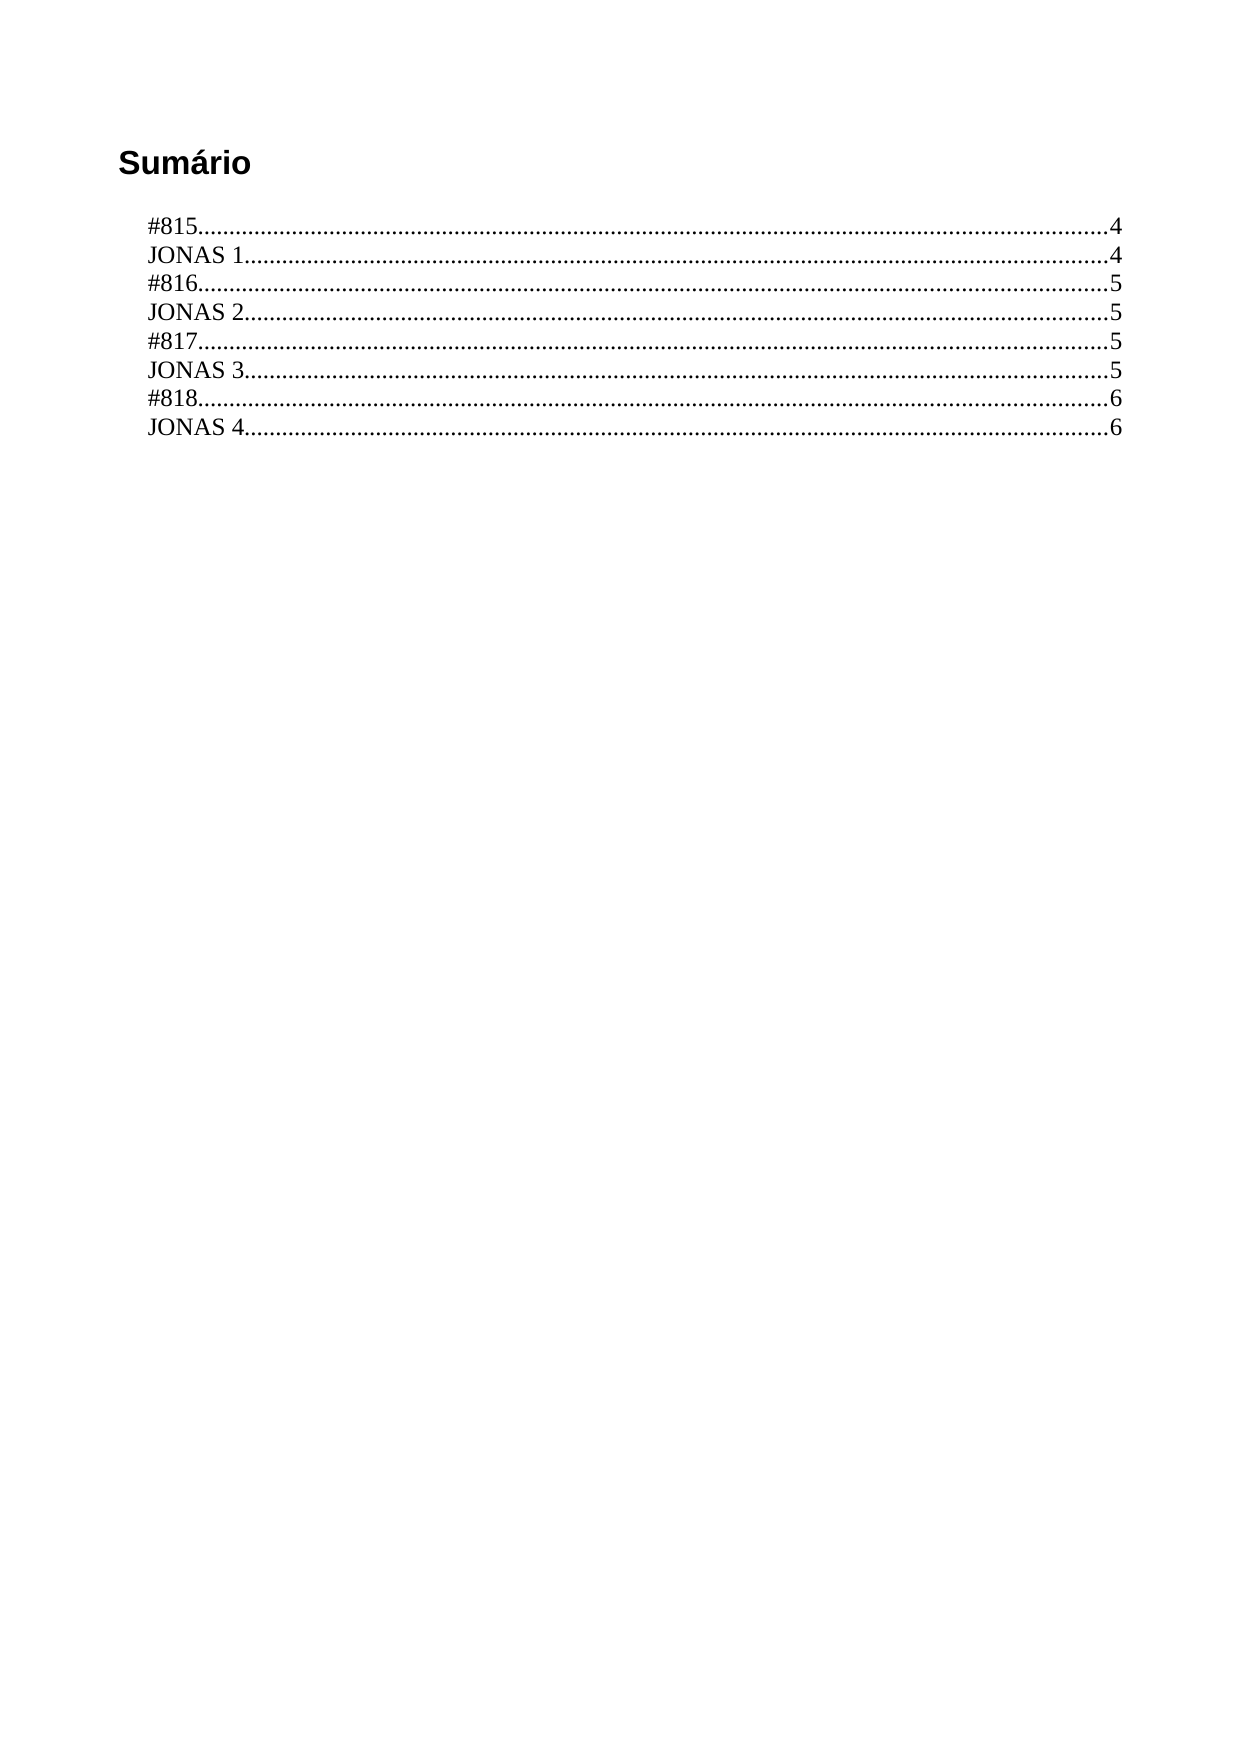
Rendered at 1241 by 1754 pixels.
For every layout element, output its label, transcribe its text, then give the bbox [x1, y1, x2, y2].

text JONAS 4 6 [148, 412, 1122, 441]
text #817 5 [148, 326, 1122, 355]
text #815 4 [148, 211, 1122, 240]
text JONAS 1 4 [148, 240, 1122, 268]
text JONAS 3 5 [148, 355, 1122, 383]
text JONAS 2 5 [148, 297, 1122, 326]
text #818 6 [148, 383, 1122, 412]
text #816 5 [148, 268, 1122, 297]
subtitle Sumário [118, 143, 1122, 182]
